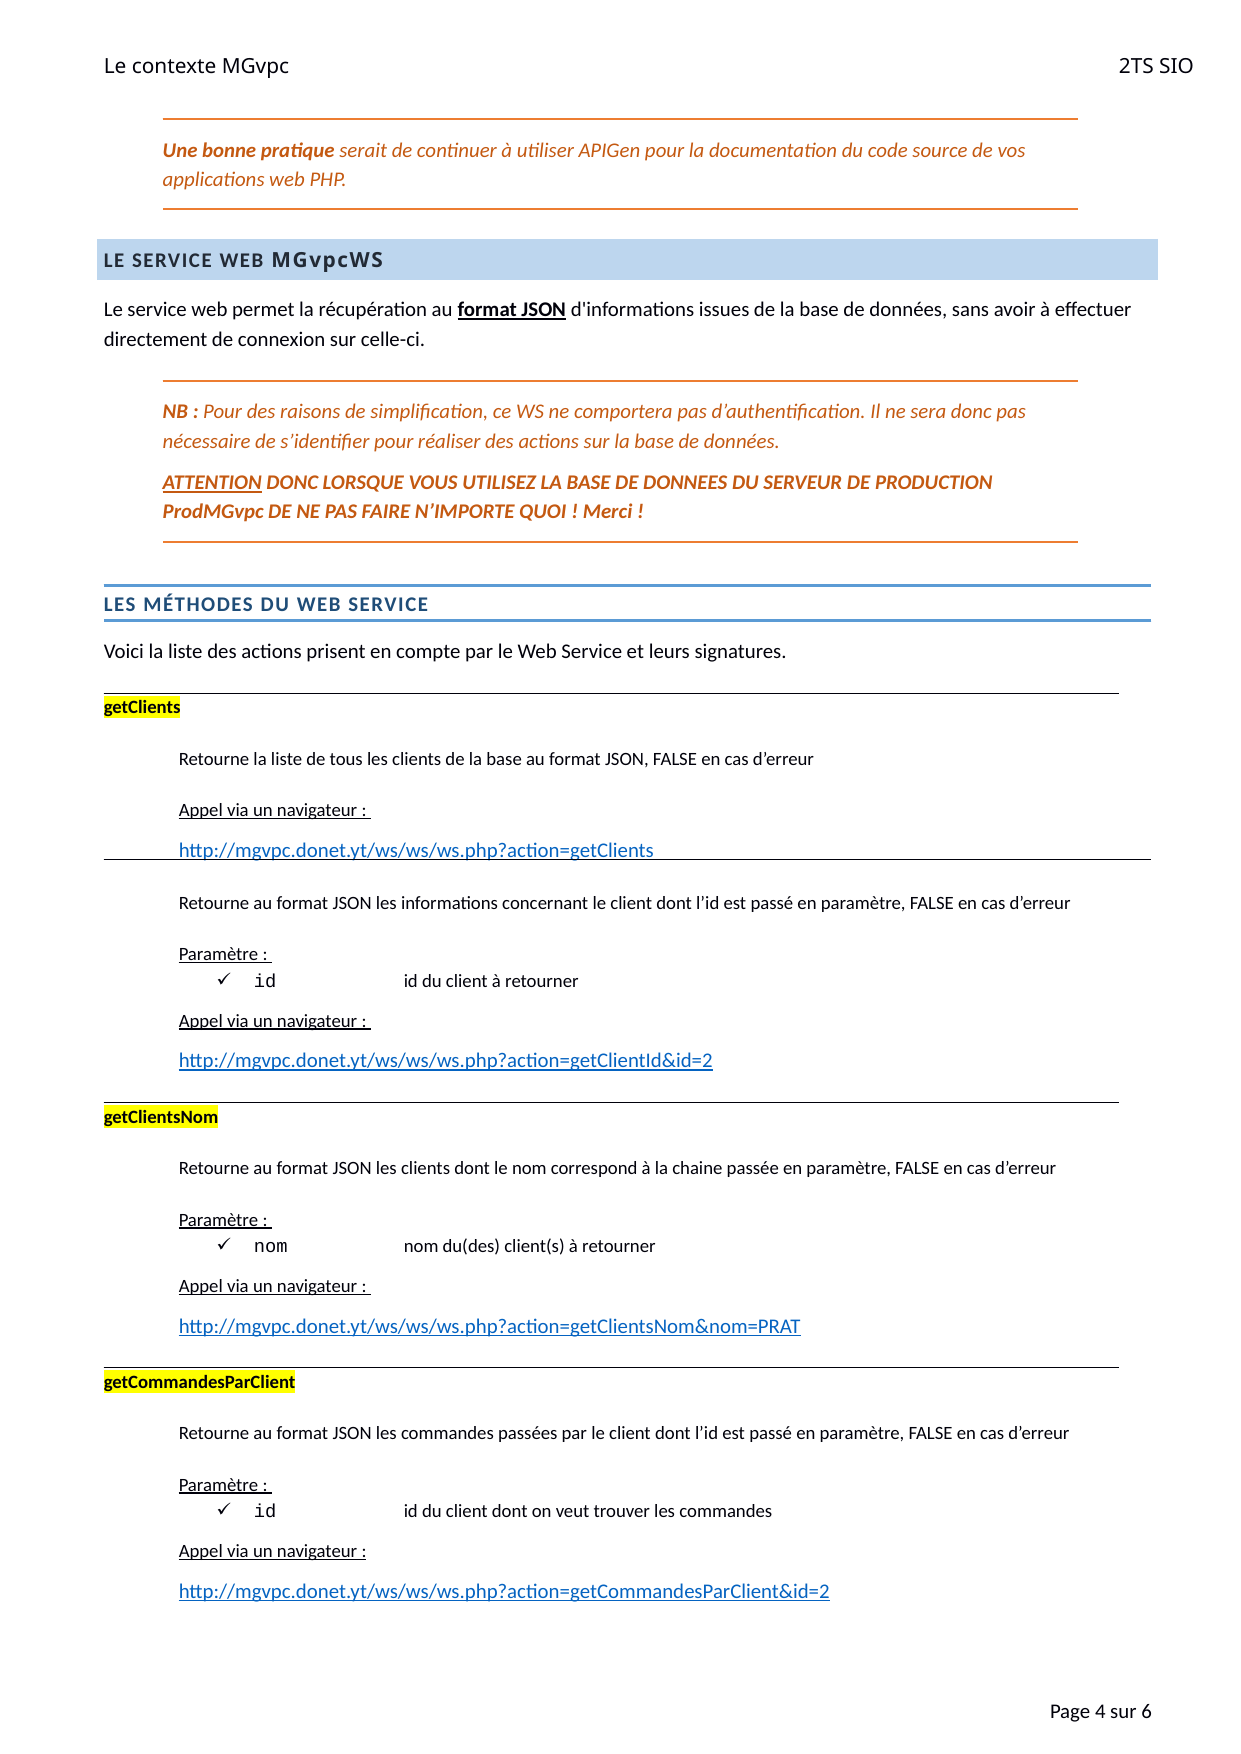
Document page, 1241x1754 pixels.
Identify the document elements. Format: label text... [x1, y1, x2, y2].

subtitle Les méthodes du WEB SERVICE [103, 585, 1151, 622]
text NB : Pour des raisons de simplification, ce WS ne comportera pas d’authentification. Il ne sera donc pas nécessaire de s’identifier pour réaliser des actions sur la base de données. [162, 381, 1078, 451]
text getCommandesParClient [103, 1368, 1119, 1393]
list Appel via un navigateur : [103, 798, 1075, 821]
text getClientsNom [103, 1103, 1119, 1128]
text Paramètre : [103, 1208, 1075, 1231]
text Paramètre : [103, 943, 1075, 966]
text Voici la liste des actions prisent en compte par le Web Service et leurs signatures. [103, 638, 1151, 664]
text getClients [103, 694, 1119, 718]
text Une bonne pratique serait de continuer à utiliser APIGen pour la documentation du code source de vos applications web PHP. [162, 119, 1078, 210]
text Retourne au format JSON les commandes passées par le client dont l’id est passé en paramètre, FALSE en cas d’erreur [178, 1421, 1075, 1444]
list id id du client dont on veut trouver les commandes [216, 1499, 1075, 1523]
text http://mgvpc.donet.yt/ws/ws/ws.php?action=getClientId&id=2 [178, 1048, 1075, 1073]
text Appel via un navigateur : [103, 1009, 1075, 1032]
text Appel via un navigateur : [103, 1274, 1075, 1297]
list id id du client à retourner [216, 969, 1075, 993]
text Retourne au format JSON les clients dont le nom correspond à la chaine passée en paramètre, FALSE en cas d’erreur [178, 1156, 1075, 1179]
text http://mgvpc.donet.yt/ws/ws/ws.php?action=getClientsNom&nom=PRAT [178, 1313, 1075, 1338]
text Retourne au format JSON les informations concernant le client dont l’id est passé en paramètre, FALSE en cas d’erreur [178, 891, 1075, 914]
text Paramètre : [103, 1473, 1075, 1496]
subtitle Le service web MGvpcWS [104, 245, 1151, 274]
text Retourne la liste de tous les clients de la base au format JSON, FALSE en cas d’erreur [178, 747, 1075, 770]
text Appel via un navigateur : [103, 1539, 1075, 1562]
text http://mgvpc.donet.yt/ws/ws/ws.php?action=getCommandesParClient&id=2 [178, 1578, 1075, 1603]
text ATTENTION DONC LORSQUE VOUS UTILISEZ LA BASE DE DONNEES DU SERVEUR DE PRODUCTION ProdMGvpc DE NE PAS FAIRE N’IMPORTE QUOI ! Merci ! [162, 451, 1078, 543]
text http://mgvpc.donet.yt/ws/ws/ws.php?action=getClients [178, 837, 1075, 859]
list nom nom du(des) client(s) à retourner [216, 1234, 1075, 1258]
text Le service web permet la récupération au format JSON d'informations issues de la base de données, sans avoir à effectuer directement de connexion sur celle-ci. [103, 297, 1151, 351]
